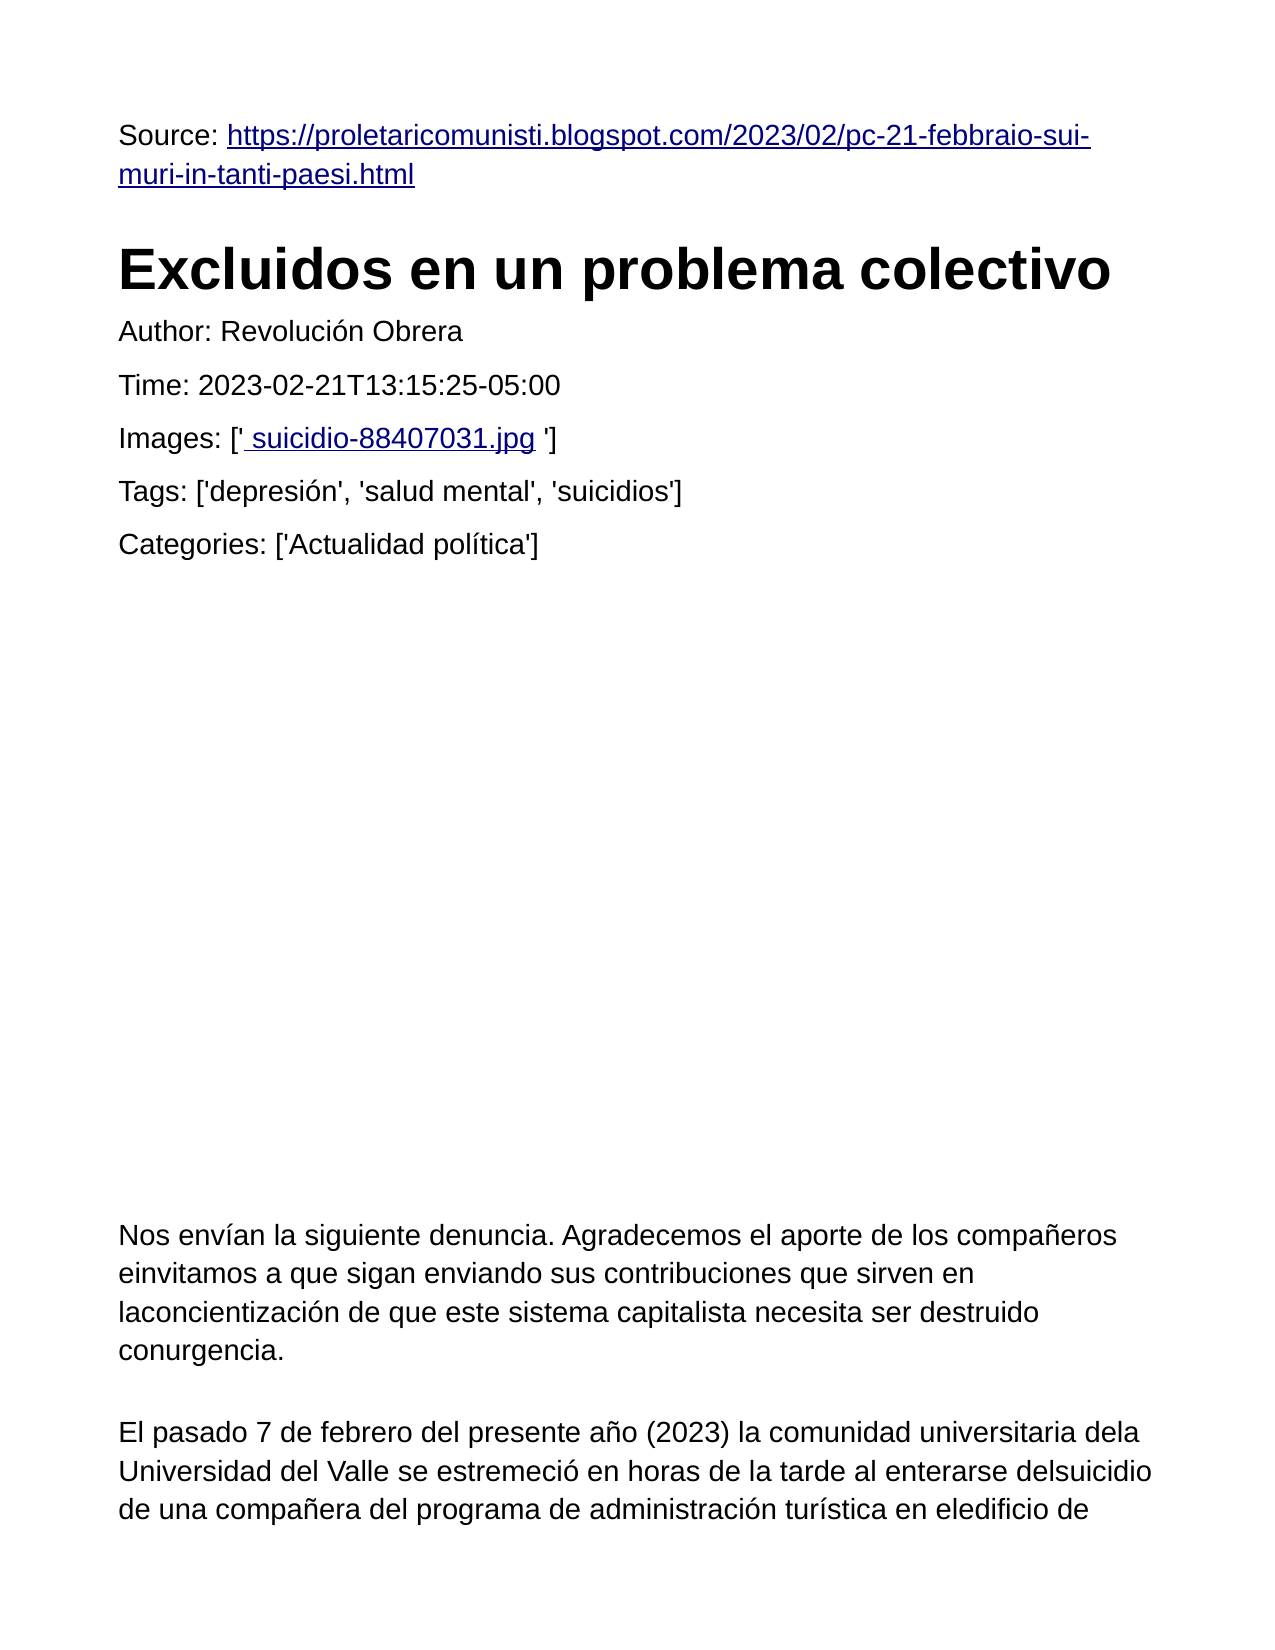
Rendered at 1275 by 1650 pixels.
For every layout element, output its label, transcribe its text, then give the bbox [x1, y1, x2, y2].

text Tags: ['depresión', 'salud mental', 'suicidios'] [118, 474, 1157, 507]
text Categories: ['Actualidad política'] [118, 527, 1157, 560]
text El pasado 7 de febrero del presente año (2023) la comunidad universitaria dela Universidad del Valle se estremeció en horas de la tarde al enterarse delsuicidio de una compañera del programa de administración turística en eledificio de [118, 1415, 1157, 1526]
text Images: [' suicidio-88407031.jpg '] [118, 421, 1157, 454]
text Nos envían la siguiente denuncia. Agradecemos el aporte de los compañeros einvitamos a que sigan enviando sus contribuciones que sirven en laconcientización de que este sistema capitalista necesita ser destruido conurgencia. [118, 1217, 1157, 1367]
text Time: 2023-02-21T13:15:25-05:00 [118, 367, 1157, 401]
subtitle Excluidos en un problema colectivo [118, 235, 1157, 302]
text Author: Revolución Obrera [118, 314, 1157, 348]
text Source: https://proletaricomunisti.blogspot.com/2023/02/pc-21-febbraio-sui-muri-in-tanti-paesi.html [118, 118, 1157, 190]
